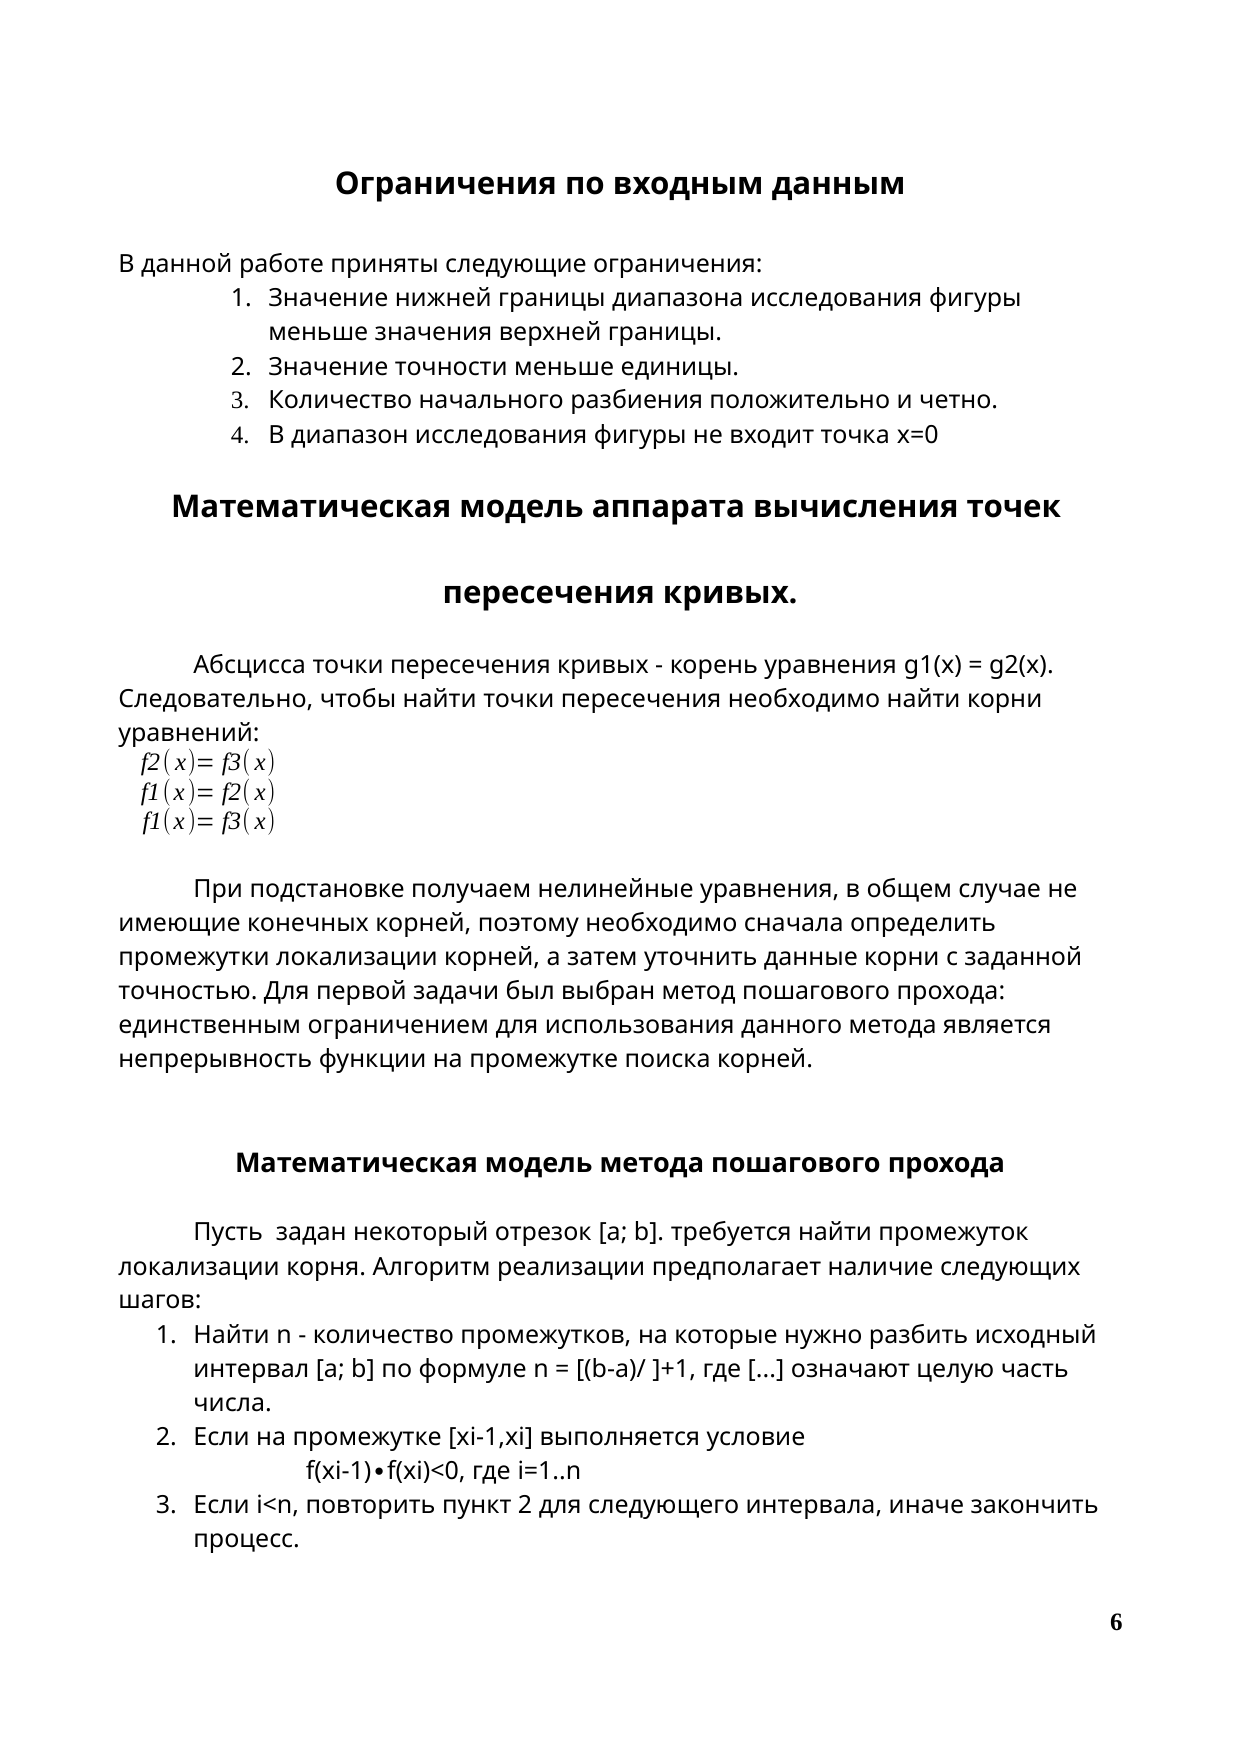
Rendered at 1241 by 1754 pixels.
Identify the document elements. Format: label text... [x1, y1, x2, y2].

text пересечения кривых. [118, 569, 1122, 612]
text Математическая модель метода пошагового прохода [118, 1143, 1122, 1180]
list Если на промежутке [xi-1,xi] выполняется условие [156, 1418, 1122, 1452]
list В диапазон исследования фигуры не входит точка x=0 [231, 416, 1122, 450]
text В данной работе приняты следующие ограничения: [118, 246, 1122, 280]
text Абсцисса точки пересечения кривых - корень уравнения g1(x) = g2(x). Следовательно, чтобы найти точки пересечения необходимо найти корни уравнений: [118, 646, 1122, 748]
text При подстановке получаем нелинейные уравнения, в общем случае не имеющие конечных корней, поэтому необходимо сначала определить промежутки локализации корней, а затем уточнить данные корни с заданной точностью. Для первой задачи был выбран метод пошагового прохода: единственным ограничением для использования данного метода является непрерывность функции на промежутке поиска корней. [118, 871, 1122, 1075]
list Значение точности меньше единицы. [231, 348, 1122, 382]
text Пусть задан некоторый отрезок [a; b]. требуется найти промежуток локализации корня. Алгоритм реализации предполагает наличие следующих шагов: [118, 1214, 1122, 1316]
list f(xi-1)∙f(xi)<0, где i=1..n [268, 1452, 1122, 1487]
list Количество начального разбиения положительно и четно. [231, 382, 1122, 416]
list Значение нижней границы диапазона исследования фигуры меньше значения верхней границы. [231, 280, 1122, 348]
list Если i<n, повторить пункт 2 для следующего интервала, иначе закончить процесс. [156, 1487, 1122, 1555]
text Ограничения по входным данным [118, 161, 1122, 203]
text Математическая модель аппарата вычисления точек [118, 484, 1122, 527]
list Найти n - количество промежутков, на которые нужно разбить исходный интервал [a; b] по формуле n = [(b-a)/ ]+1, где [...] означают целую часть числа. [156, 1316, 1122, 1418]
